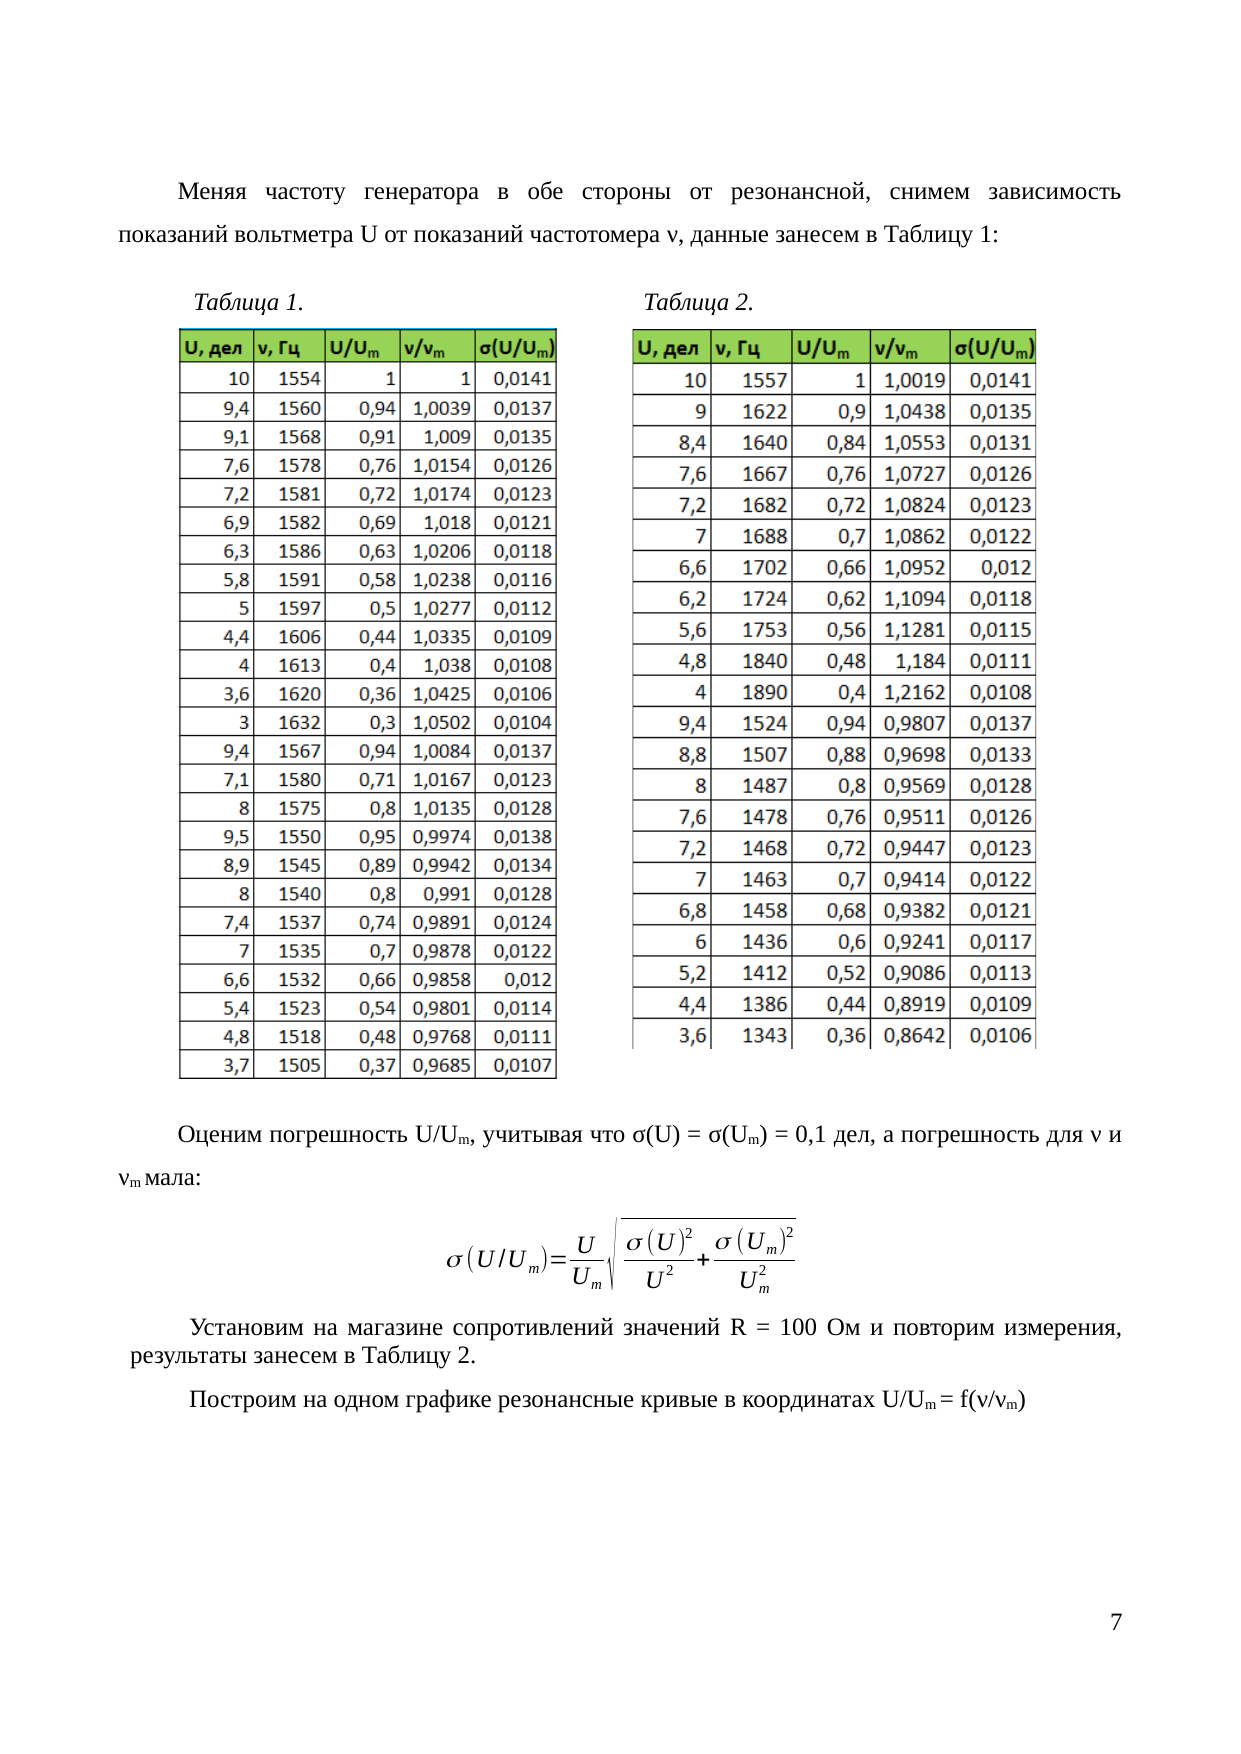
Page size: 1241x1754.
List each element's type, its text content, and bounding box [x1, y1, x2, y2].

text Меняя частоту генератора в обе стороны от резонансной, снимем зависимость показаний вольтметра U от показаний частотомера ν, данные занесем в Таблицу 1: [118, 176, 1122, 248]
text Установим на магазине сопротивлений значений R = 100 Ом и повторим измерения, результаты занесем в Таблицу 2. [130, 1312, 1122, 1369]
text Таблица 1. Таблица 2. [118, 287, 1122, 316]
picture [632, 329, 1037, 1049]
picture [177, 328, 558, 1079]
text Оценим погрешность U/Um, учитывая что σ(U) = σ(Um) = 0,1 дел, а погрешность для ν и νm мала: [118, 1119, 1122, 1191]
text Построим на одном графике резонансные кривые в координатах U/Um = f(ν/νm) [130, 1384, 1122, 1413]
